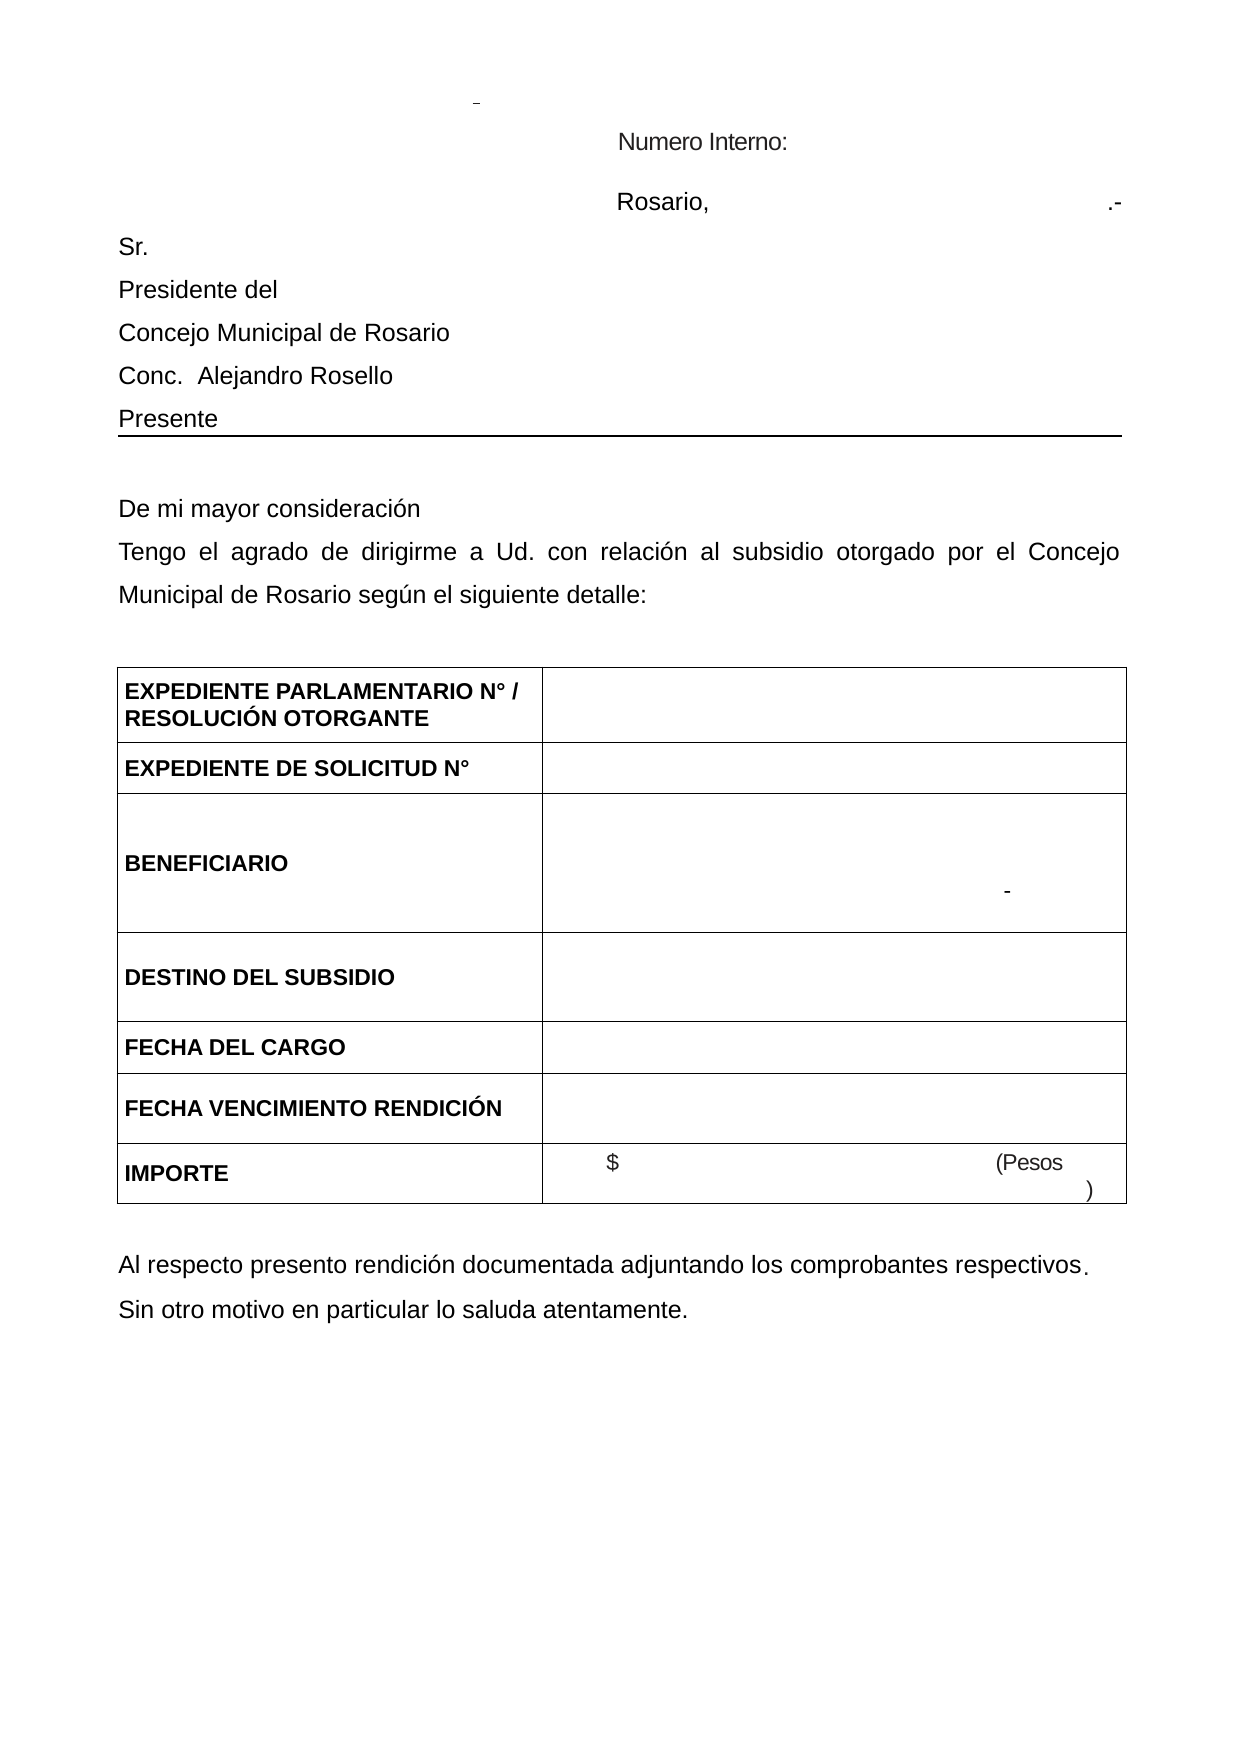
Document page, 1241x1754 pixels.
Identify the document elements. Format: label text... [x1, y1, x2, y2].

table_cell EXPEDIENTE DE SOLICITUD N° [118, 743, 542, 793]
text Presidente del [118, 275, 1122, 303]
text Sin otro motivo en particular lo saluda atentamente. [118, 1295, 1122, 1324]
table_header <o.subsidy_id.parliamentary_expedient> [543, 668, 1126, 742]
table_header EXPEDIENTE PARLAMENTARIO N° / RESOLUCIÓN OTORGANTE [118, 668, 542, 742]
table_cell <o.subsidy_id.destination> [543, 933, 1126, 1021]
table_cell <o.subsidy_id.partner_id.name> <o.subsidy_id.partner_id.main_id_category_id.code> <o.subsidy_id.partner_id.main_id_number> <o.subsidy_id.partner_id.street> - <o.subsidy_id.partner_id.phone> [543, 794, 1126, 932]
table_cell FECHA DEL CARGO [118, 1022, 542, 1073]
text Tengo el agrado de dirigirme a Ud. con relación al subsidio otorgado por el Concejo Municipal de Rosario según el siguiente detalle: [118, 537, 1122, 609]
table_cell BENEFICIARIO [118, 794, 542, 932]
text Sr. [118, 232, 1122, 260]
text Al respecto presento rendición documentada adjuntando los comprobantes respectivos. [118, 1250, 1122, 1280]
text Conc. Alejandro Rosello [118, 361, 1122, 390]
text De mi mayor consideración [118, 494, 1122, 523]
table_cell DESTINO DEL SUBSIDIO [118, 933, 542, 1021]
table_cell IMPORTE [118, 1144, 542, 1202]
text Presente [118, 404, 1122, 435]
table_cell <formatLang(o.subsidy_id.accountability_expiry_date, date=True)> [543, 1074, 1126, 1143]
table_cell FECHA VENCIMIENTO RENDICIÓN [118, 1074, 542, 1143]
table_cell <formatLang(o.subsidy_id.cargo_date, date=True)> [543, 1022, 1126, 1073]
text </if> [118, 1381, 1122, 1411]
text Rosario, <formatLang(o.date, date=True)>.- [118, 187, 1122, 217]
text Numero Interno: <o.subsidy_id.internal_number> [118, 125, 1122, 156]
table_cell <o.subsidy_id.request_expedient_id.number> [543, 743, 1126, 793]
text Concejo Municipal de Rosario [118, 318, 1122, 347]
text <if test="o.type_id.code == '7'"> [118, 77, 1122, 107]
table_cell $ <formatLang(o.subsidy_id.amount)> (Pesos <number_to_string(o.subsidy_id.amount).upper()>) [543, 1144, 1126, 1202]
